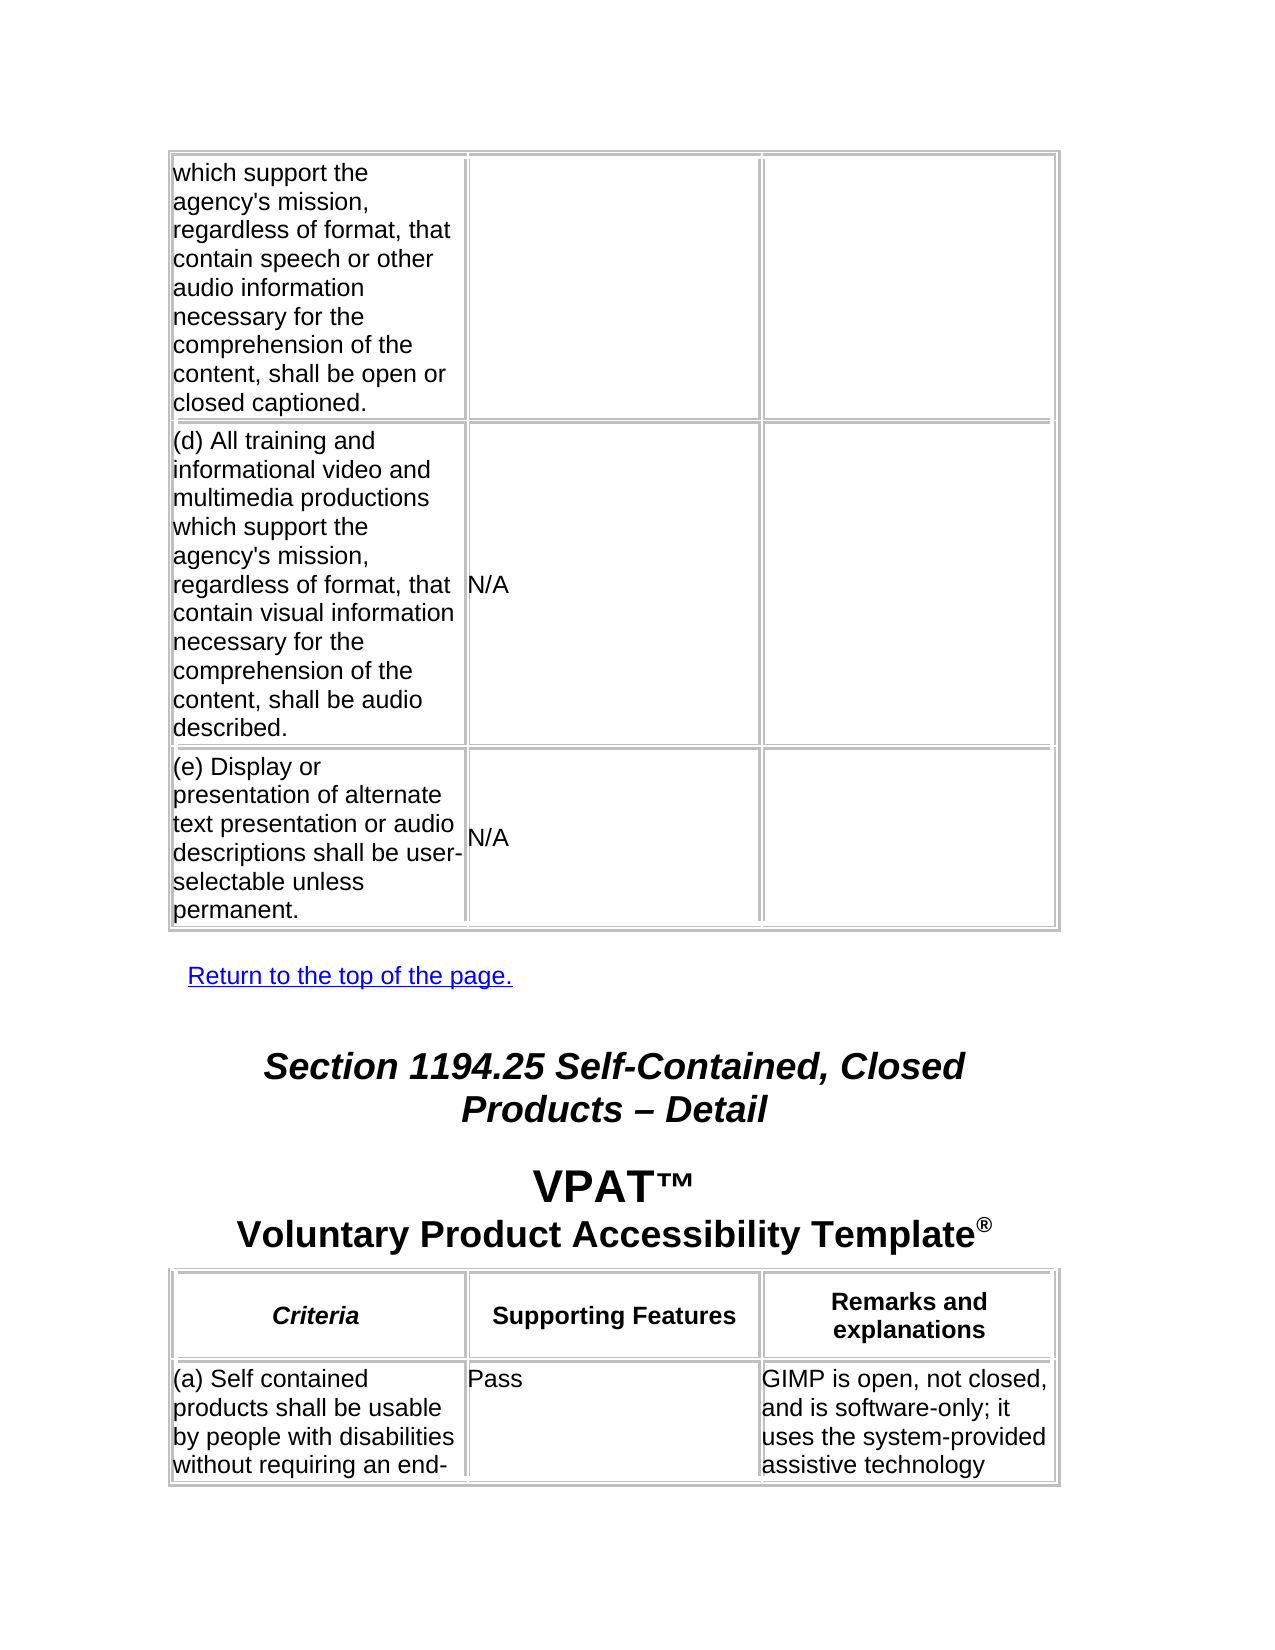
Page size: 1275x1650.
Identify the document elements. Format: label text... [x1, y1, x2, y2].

table_cell [761, 744, 1057, 926]
table_cell (a) Self contained products shall be usable by people with disabilities without requiring an end- [171, 1356, 467, 1481]
table_cell [467, 152, 761, 418]
table_cell [761, 418, 1057, 744]
table_cell [761, 152, 1057, 418]
table_cell Supporting Features [470, 1274, 758, 1356]
table_cell Criteria [171, 1268, 467, 1356]
table_cell which support the agency's mission, regardless of format, that contain speech or other audio information necessary for the comprehension of the content, shall be open or closed captioned. [174, 156, 467, 418]
table_cell (d) All training and informational video and multimedia productions which support the agency's mission, regardless of format, that contain visual information necessary for the comprehension of the content, shall be audio described. [171, 418, 467, 744]
table_cell GIMP is open, not closed, and is software-only; it uses the system-provided assistive technology [761, 1356, 1057, 1481]
text Return to the top of the page. [187, 961, 1087, 990]
table_cell Pass [467, 1356, 761, 1481]
table_header Section 1194.25 Self-Contained, Closed Products – Detail VPAT™ Voluntary Product Accessibility Template® [171, 1019, 1057, 1268]
table_cell N/A [467, 744, 761, 926]
table_cell Remarks and explanations [761, 1268, 1057, 1356]
table_cell (e) Display or presentation of alternate text presentation or audio descriptions shall be user-selectable unless permanent. [171, 744, 467, 926]
table_cell N/A [470, 424, 758, 744]
